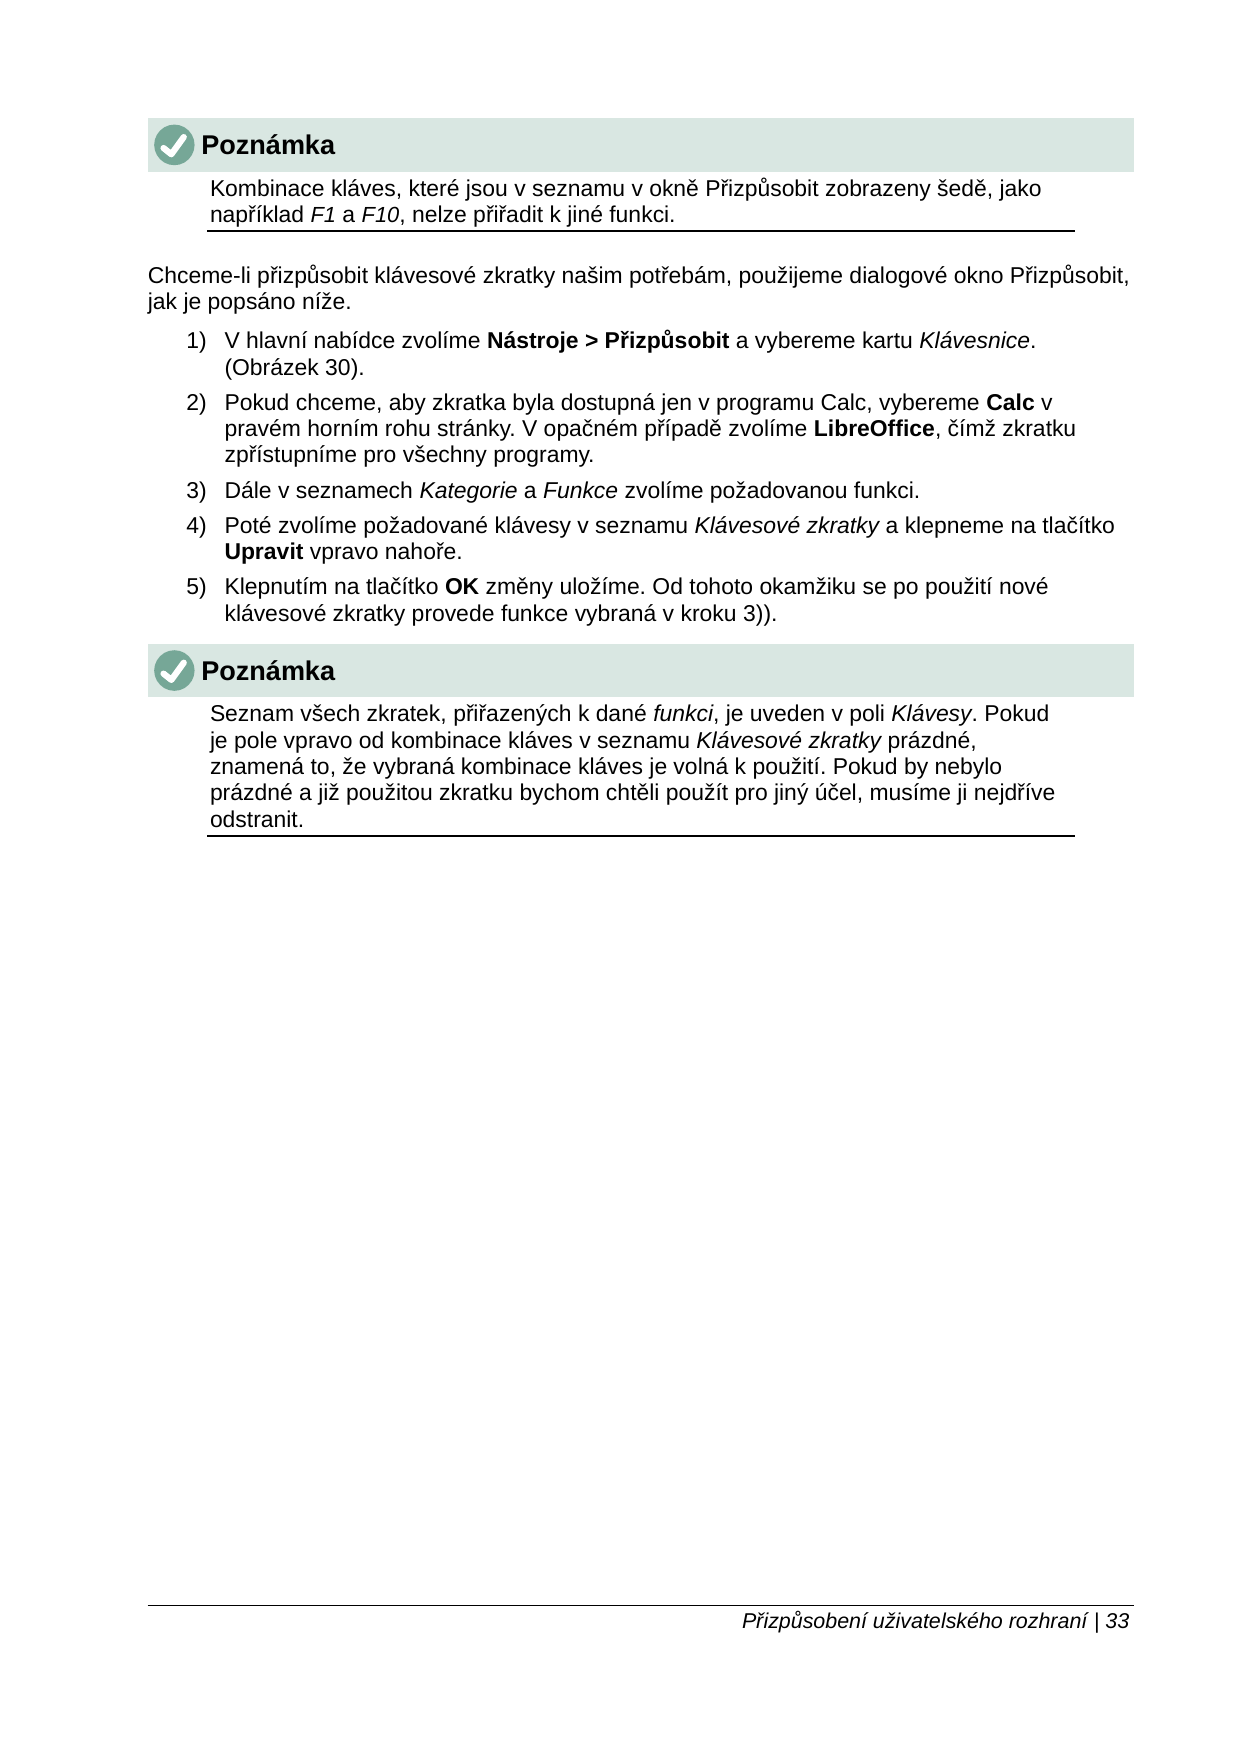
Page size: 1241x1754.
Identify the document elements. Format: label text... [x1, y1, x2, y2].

list Dále v seznamech Kategorie a Funkce zvolíme požadovanou funkci. [207, 477, 1134, 503]
list Klepnutím na tlačítko OK změny uložíme. Od tohoto okamžiku se po použití nové klávesové zkratky provede funkce vybraná v kroku 3). [207, 573, 1134, 626]
list Pokud chceme, aby zkratka byla dostupná jen v programu Calc, vybereme Calc v pravém horním rohu stránky. V opačném případě zvolíme LibreOffice, čímž zkratku zpřístupníme pro všechny programy. [207, 389, 1134, 468]
text Kombinace kláves, které jsou v seznamu v okně Přizpůsobit zobrazeny šedě, jako například F1 a F10, nelze přiřadit k jiné funkci. [207, 172, 1075, 230]
list V hlavní nabídce zvolíme Nástroje > Přizpůsobit a vybereme kartu Klávesnice. (Obrázek 30). [207, 327, 1134, 380]
list Poté zvolíme požadované klávesy v seznamu Klávesové zkratky a klepneme na tlačítko Upravit vpravo nahoře. [207, 512, 1134, 564]
text Chceme-li přizpůsobit klávesové zkratky našim potřebám, použijeme dialogové okno Přizpůsobit, jak je popsáno níže. [148, 262, 1134, 314]
text Seznam všech zkratek, přiřazených k dané funkci, je uveden v poli Klávesy. Pokud je pole vpravo od kombinace kláves v seznamu Klávesové zkratky prázdné, znamená to, že vybraná kombinace kláves je volná k použití. Pokud by nebylo prázdné a již použitou zkratku bychom chtěli použít pro jiný účel, musíme ji nejdříve odstranit. [207, 697, 1075, 835]
subtitle Poznámka [148, 644, 1134, 697]
subtitle Poznámka [148, 118, 1134, 172]
